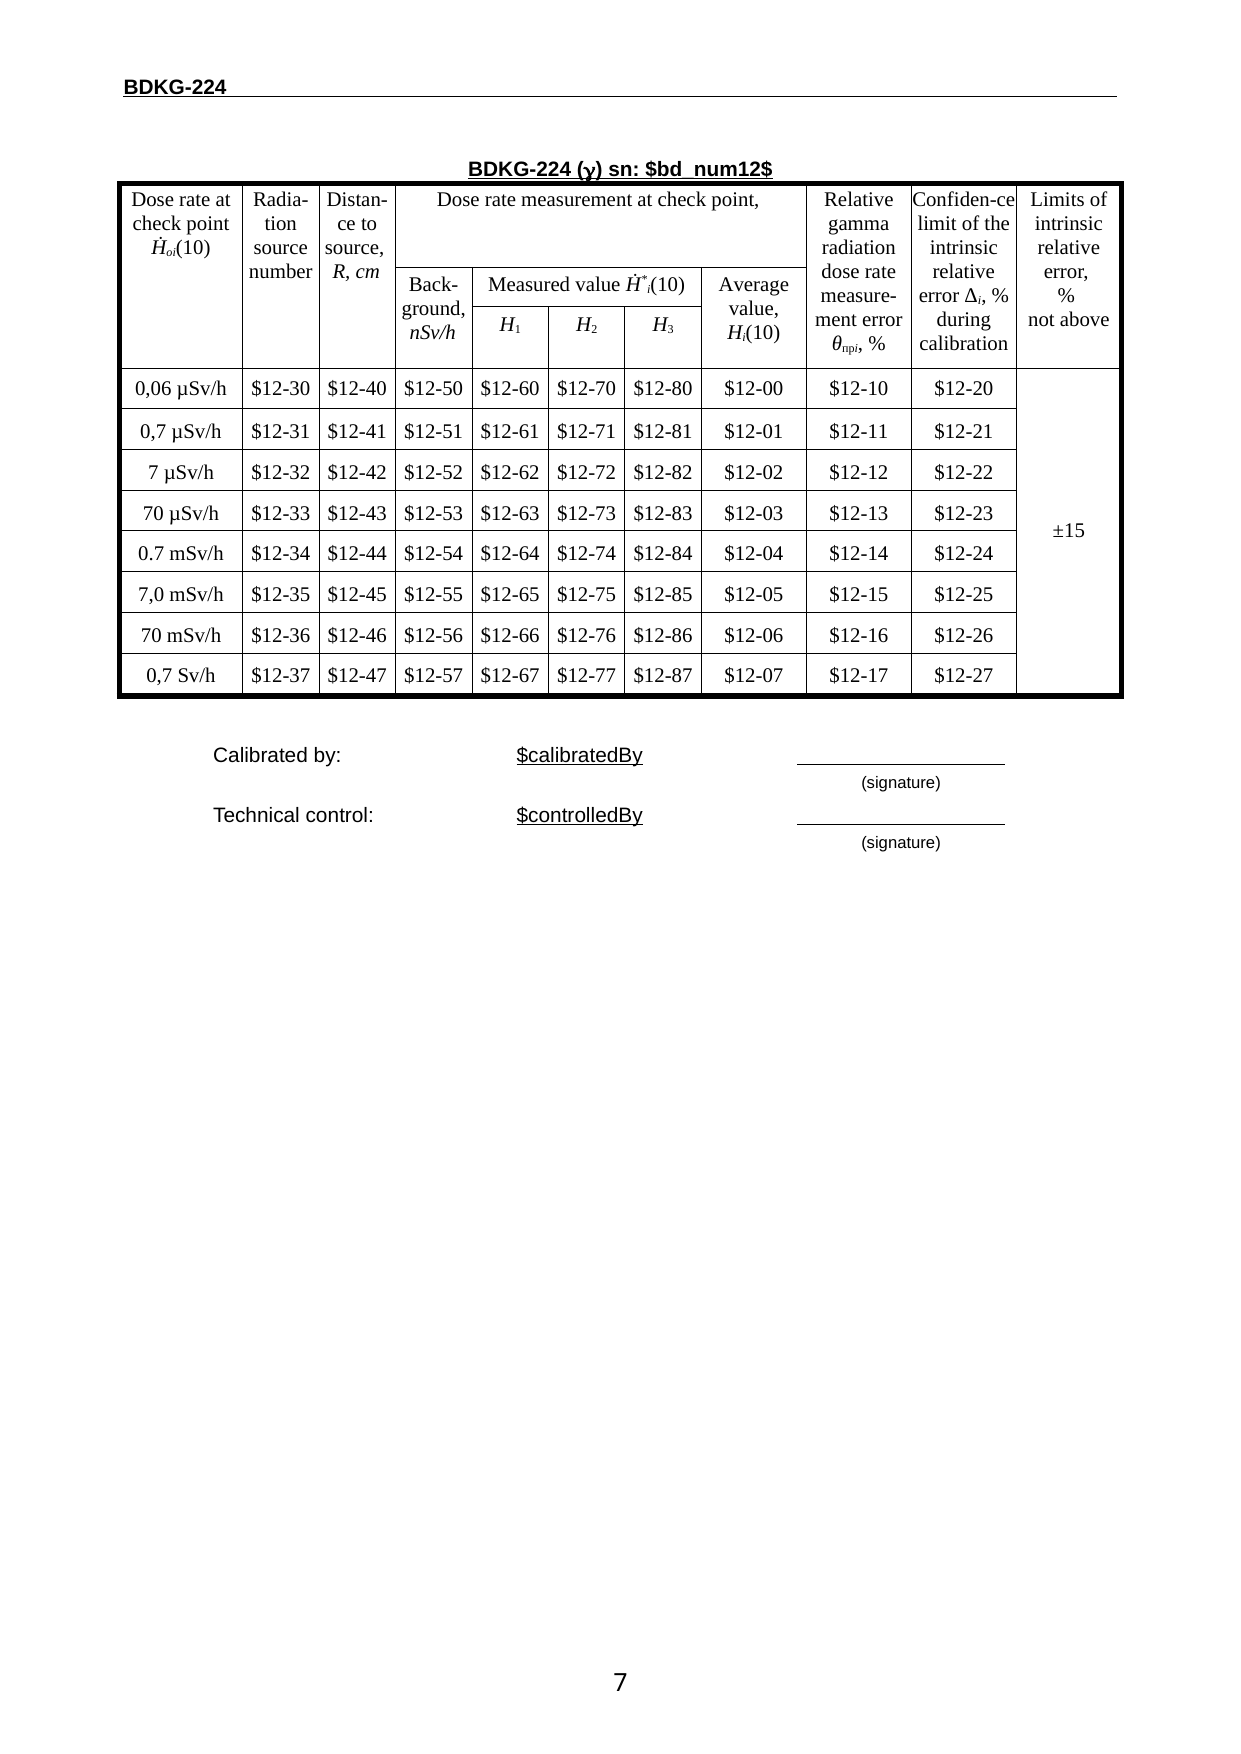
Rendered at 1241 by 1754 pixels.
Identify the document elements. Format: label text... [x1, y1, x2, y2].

table_cell $12-42 [320, 450, 395, 489]
table_cell $12-22 [912, 450, 1016, 489]
table_cell $12-26 [912, 613, 1016, 652]
table_header $calibratedBy [514, 740, 771, 770]
table_cell $12-40 [320, 369, 395, 408]
table_cell Dose rate at check point Ḣoi(10) [122, 186, 242, 367]
table_cell $12-65 [473, 572, 548, 612]
table_cell Measured value Ḣ*i(10) [473, 268, 701, 306]
table_cell Technical control: [210, 800, 513, 830]
table_cell $12-43 [320, 491, 395, 530]
table_cell [210, 830, 513, 860]
table_cell Radia-tion source number [243, 186, 319, 367]
table_cell $controlledBy [514, 800, 771, 830]
table_cell $12-67 [473, 654, 548, 693]
table_cell $12-66 [473, 613, 548, 652]
table_cell 70 mSv/h [122, 613, 242, 652]
table_cell (signature) [771, 770, 1030, 800]
table_cell $12-01 [702, 409, 806, 449]
table_cell $12-02 [702, 450, 806, 489]
table_cell $12-57 [396, 654, 472, 693]
table_cell $12-33 [243, 491, 319, 530]
table_cell $12-70 [549, 369, 624, 408]
table_cell Average value, Hi(10) [702, 268, 806, 367]
table_cell (signature) [771, 830, 1030, 860]
table_cell H1 [473, 307, 548, 367]
table_cell $12-05 [702, 572, 806, 612]
table_cell $12-41 [320, 409, 395, 449]
table_cell $12-56 [396, 613, 472, 652]
table_cell $12-61 [473, 409, 548, 449]
table_cell $12-76 [549, 613, 624, 652]
table_cell $12-36 [243, 613, 319, 652]
table_cell $12-81 [625, 409, 701, 449]
table_cell $12-74 [549, 531, 624, 571]
table_cell Dose rate measurement at check point, [396, 186, 806, 267]
table_cell $12-86 [625, 613, 701, 652]
table_cell $12-64 [473, 531, 548, 571]
table_cell $12-14 [807, 531, 911, 571]
table_cell $12-85 [625, 572, 701, 612]
table_cell $12-72 [549, 450, 624, 489]
table_cell $12-73 [549, 491, 624, 530]
table_cell $12-75 [549, 572, 624, 612]
table_cell [514, 770, 771, 800]
table_cell $12-32 [243, 450, 319, 489]
table_cell Back-ground, nSv/h [396, 268, 472, 367]
table_cell $12-46 [320, 613, 395, 652]
table_cell $12-04 [702, 531, 806, 571]
table_cell $12-44 [320, 531, 395, 571]
table_cell Distan-ce to source, R, сm [320, 186, 395, 367]
table_cell $12-07 [702, 654, 806, 693]
table_cell $12-12 [807, 450, 911, 489]
table_cell $12-87 [625, 654, 701, 693]
table_cell $12-82 [625, 450, 701, 489]
table_cell $12-47 [320, 654, 395, 693]
table_cell 7 µSv/h [122, 450, 242, 489]
table_cell [514, 830, 771, 860]
table_cell $12-23 [912, 491, 1016, 530]
table_cell Confiden-ce limit of the intrinsic relative error Δi, % during calibration [912, 186, 1016, 367]
table_cell $12-77 [549, 654, 624, 693]
table_cell $12-63 [473, 491, 548, 530]
table_cell 0,7 Sv/h [122, 654, 242, 693]
table_cell $12-52 [396, 450, 472, 489]
table_cell $12-24 [912, 531, 1016, 571]
table_cell $12-53 [396, 491, 472, 530]
table_cell Limits of intrinsic relative error, % not above [1017, 186, 1119, 367]
table_cell $12-03 [702, 491, 806, 530]
table_header [771, 740, 1030, 770]
table_cell ±15 [1017, 369, 1119, 693]
table_cell $12-34 [243, 531, 319, 571]
table_cell $12-54 [396, 531, 472, 571]
table_cell 70 µSv/h [122, 491, 242, 530]
table_cell $12-62 [473, 450, 548, 489]
table_header BDKG-224 (γ) sn: $bd_num12$ [119, 135, 1121, 181]
table_cell $12-11 [807, 409, 911, 449]
table_cell $12-17 [807, 654, 911, 693]
table_cell $12-30 [243, 369, 319, 408]
table_cell Relative gamma radiation dose rate measure-ment error θпрi, % [807, 186, 911, 367]
table_cell 0,7 µSv/h [122, 409, 242, 449]
table_cell 0,06 µSv/h [122, 369, 242, 408]
table_cell $12-31 [243, 409, 319, 449]
table_cell $12-83 [625, 491, 701, 530]
table_cell $12-16 [807, 613, 911, 652]
table_cell $12-20 [912, 369, 1016, 408]
table_cell $12-10 [807, 369, 911, 408]
table_cell $12-84 [625, 531, 701, 571]
table_cell $12-06 [702, 613, 806, 652]
table_cell $12-45 [320, 572, 395, 612]
table_header Calibrated by: [210, 740, 513, 770]
table_cell H2 [549, 307, 624, 367]
table_cell H3 [625, 307, 701, 367]
table_cell $12-60 [473, 369, 548, 408]
table_cell $12-13 [807, 491, 911, 530]
table_cell $12-37 [243, 654, 319, 693]
table_cell $12-25 [912, 572, 1016, 612]
table_cell $12-00 [702, 369, 806, 408]
table_cell $12-50 [396, 369, 472, 408]
table_cell $12-35 [243, 572, 319, 612]
table_cell 0.7 mSv/h [122, 531, 242, 571]
table_cell $12-55 [396, 572, 472, 612]
table_cell $12-21 [912, 409, 1016, 449]
table_cell $12-27 [912, 654, 1016, 693]
table_cell $12-15 [807, 572, 911, 612]
table_cell $12-51 [396, 409, 472, 449]
table_cell [210, 770, 513, 800]
table_cell [771, 800, 1030, 830]
table_cell $12-71 [549, 409, 624, 449]
table_cell $12-80 [625, 369, 701, 408]
table_cell 7,0 mSv/h [122, 572, 242, 612]
